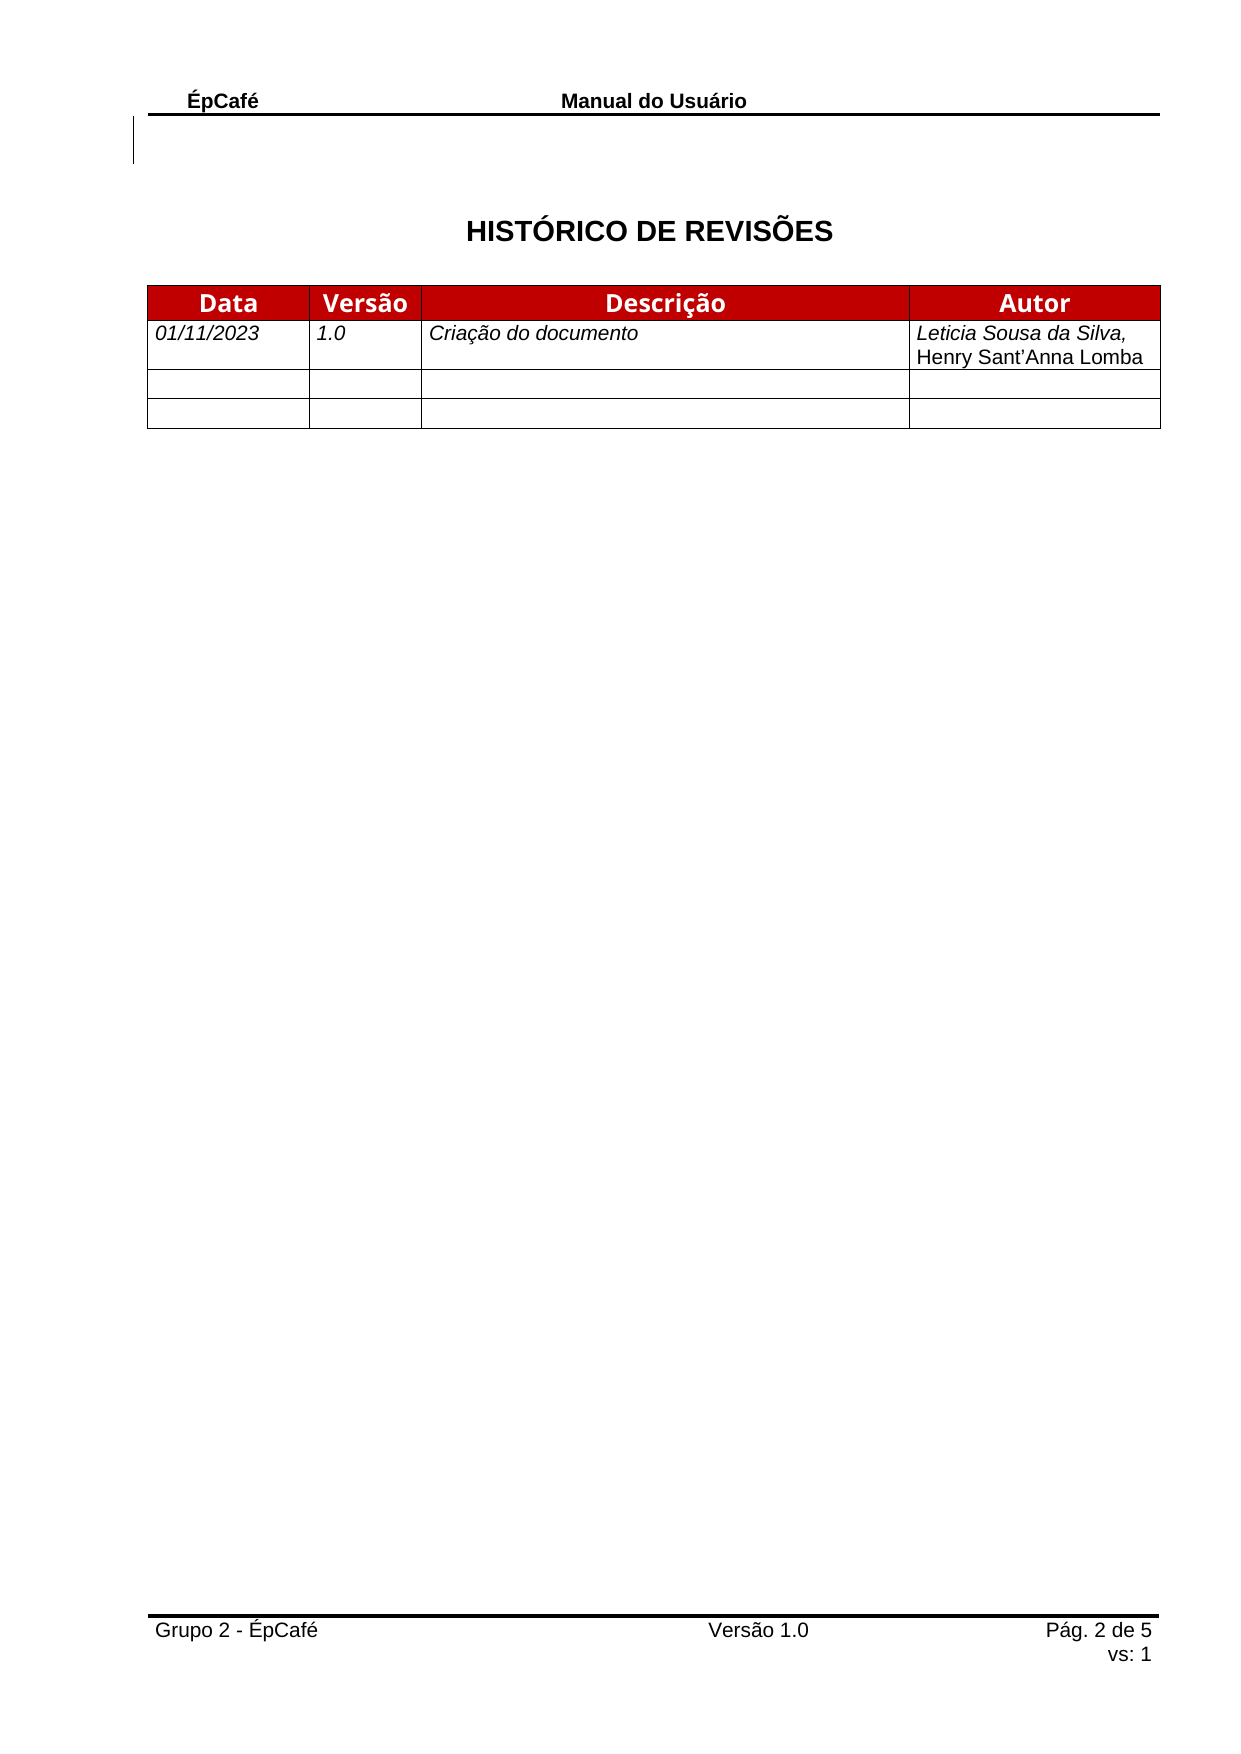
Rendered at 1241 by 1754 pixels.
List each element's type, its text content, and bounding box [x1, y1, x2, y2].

table_cell 01/11/2023 [148, 321, 309, 369]
table_header Data [148, 286, 309, 320]
table_cell [310, 370, 421, 398]
table_cell [148, 370, 309, 398]
table_cell Leticia Sousa da Silva, Henry Sant’Anna Lomba [910, 321, 1160, 369]
title Histórico de Revisões [148, 214, 1152, 247]
table_cell [310, 399, 421, 428]
table_cell [910, 370, 1160, 398]
table_header Versão [310, 286, 421, 320]
table_header Autor [910, 286, 1160, 320]
table_cell [422, 370, 909, 398]
table_cell [910, 399, 1160, 428]
table_cell 1.0 [310, 321, 421, 369]
table_cell Criação do documento [422, 321, 909, 369]
table_header Descrição [422, 286, 909, 320]
table_cell [422, 399, 909, 428]
table_cell [148, 399, 309, 428]
